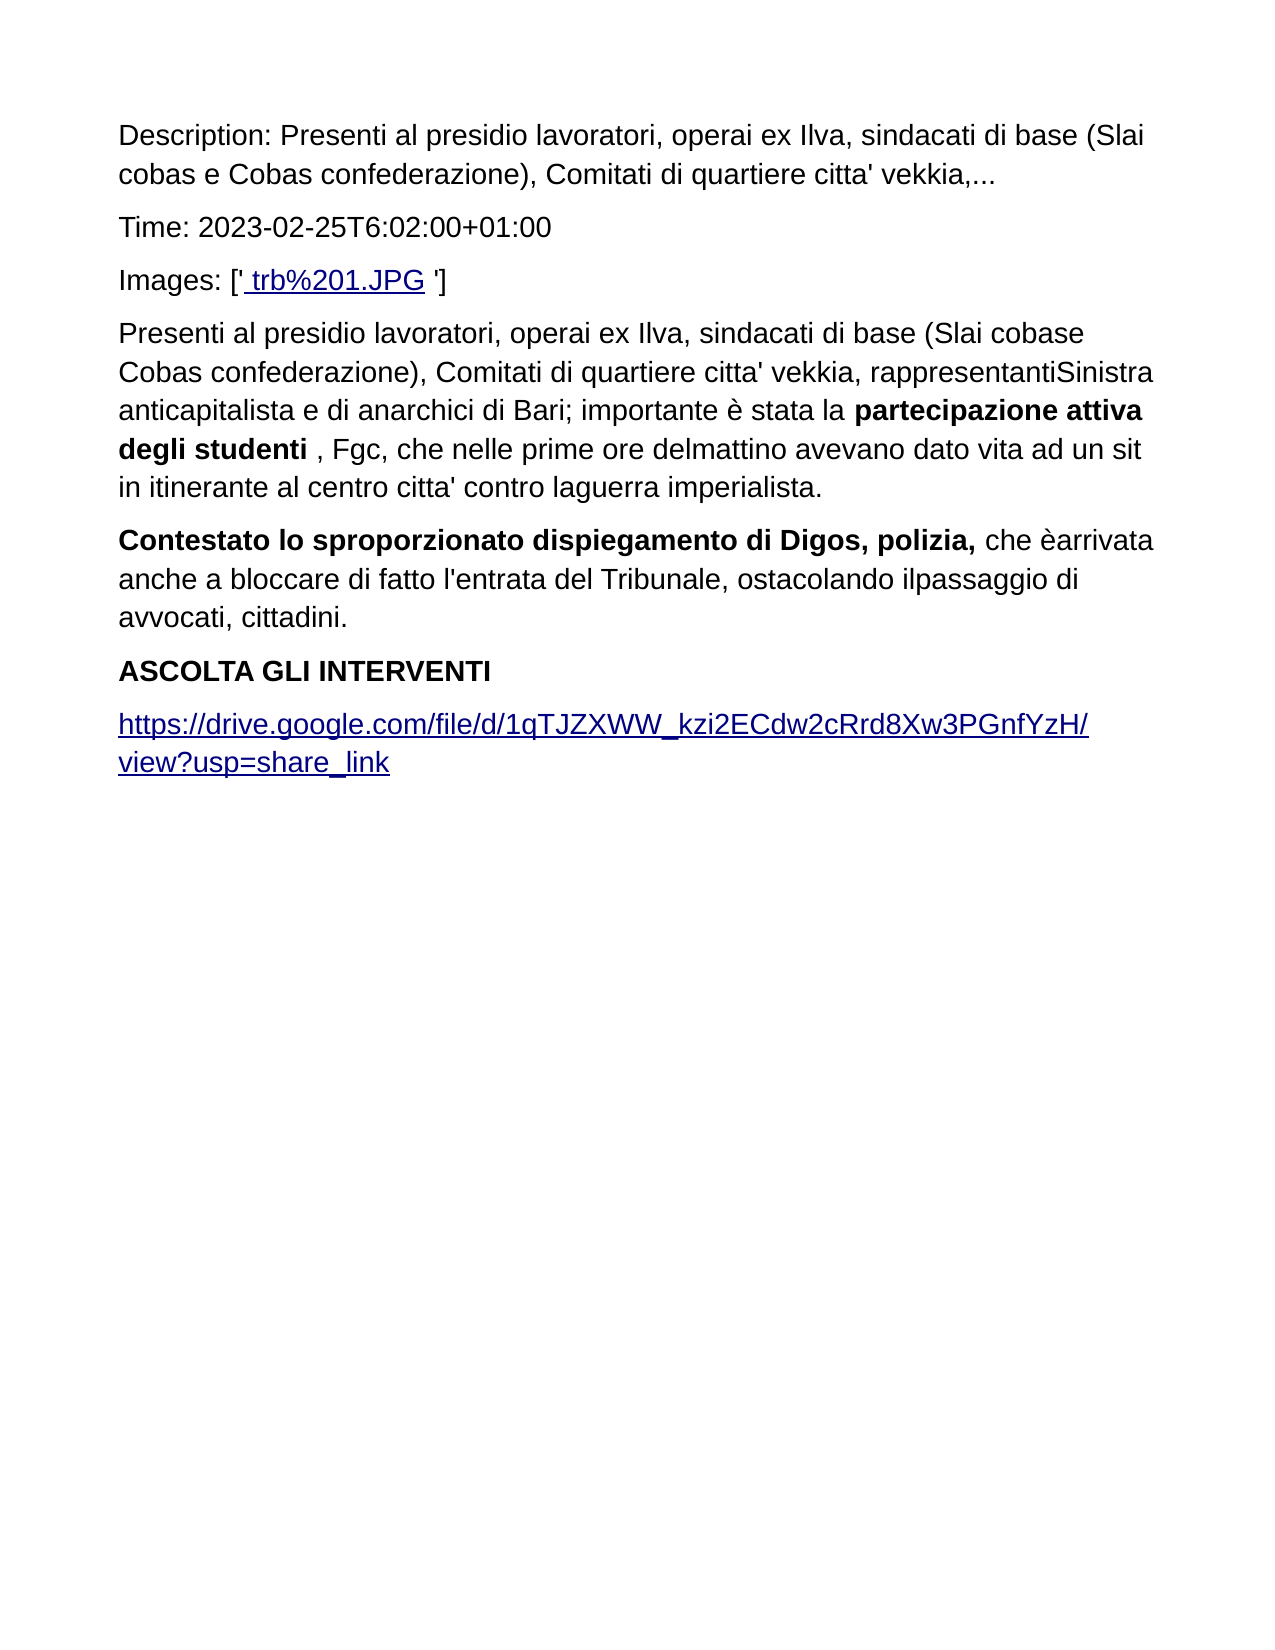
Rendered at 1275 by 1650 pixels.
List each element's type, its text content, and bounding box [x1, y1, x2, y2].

text Time: 2023-02-25T6:02:00+01:00 [118, 210, 1157, 243]
text Contestato lo sproporzionato dispiegamento di Digos, polizia, che èarrivata anche a bloccare di fatto l'entrata del Tribunale, ostacolando ilpassaggio di avvocati, cittadini. [118, 523, 1157, 634]
text Images: [' trb%201.JPG '] [118, 263, 1157, 296]
text https://drive.google.com/file/d/1qTJZXWW_kzi2ECdw2cRrd8Xw3PGnfYzH/view?usp=share_link [118, 707, 1157, 779]
text Description: Presenti al presidio lavoratori, operai ex Ilva, sindacati di base (Slai cobas e Cobas confederazione), Comitati di quartiere citta' vekkia,... [118, 118, 1157, 190]
text Presenti al presidio lavoratori, operai ex Ilva, sindacati di base (Slai cobase Cobas confederazione), Comitati di quartiere citta' vekkia, rappresentantiSinistra anticapitalista e di anarchici di Bari; importante è stata la partecipazione attiva degli studenti , Fgc, che nelle prime ore delmattino avevano dato vita ad un sit in itinerante al centro citta' contro laguerra imperialista. [118, 316, 1157, 504]
text ASCOLTA GLI INTERVENTI [118, 653, 1157, 687]
